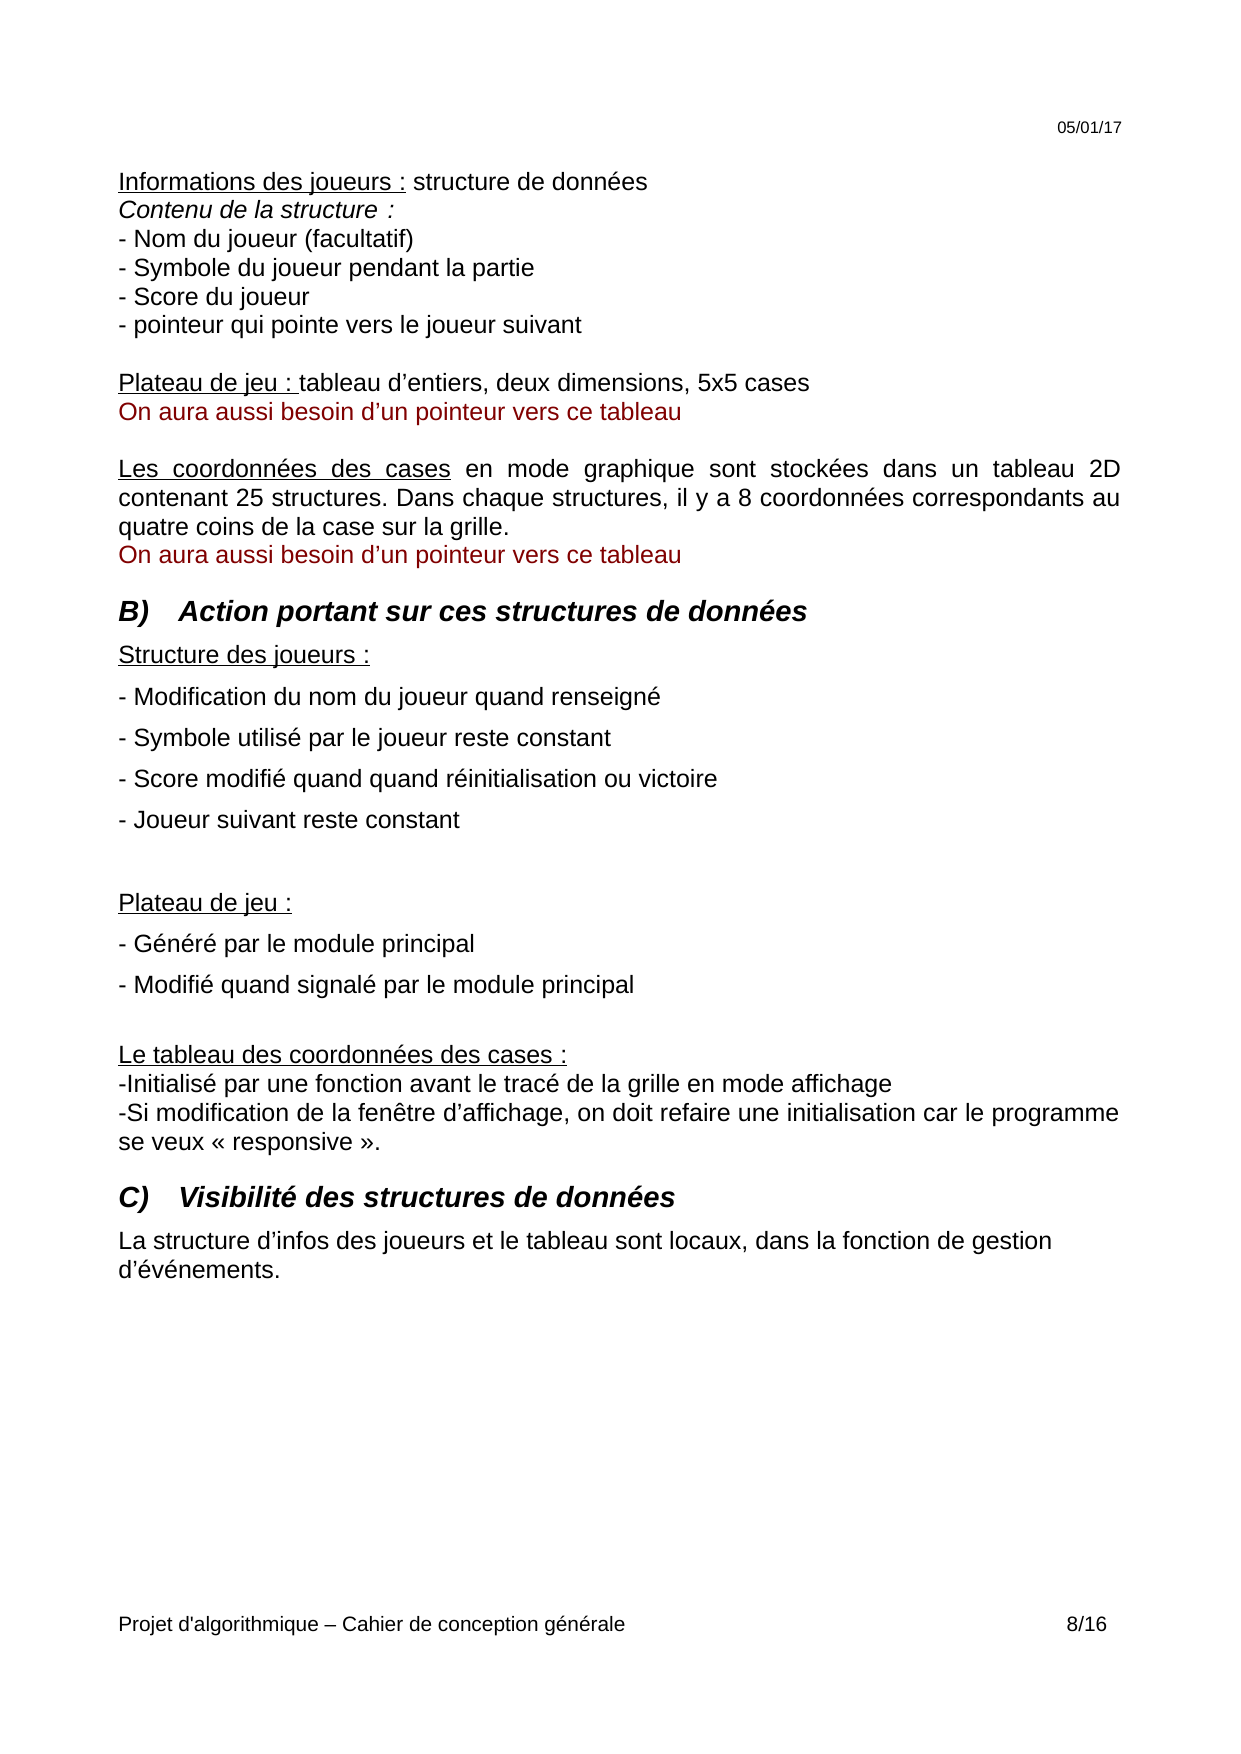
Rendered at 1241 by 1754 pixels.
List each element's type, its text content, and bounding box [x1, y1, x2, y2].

text - Joueur suivant reste constant [118, 805, 1122, 834]
text On aura aussi besoin d’un pointeur vers ce tableau [118, 541, 1122, 569]
text -Si modification de la fenêtre d’affichage, on doit refaire une initialisation car le programme se veux « responsive ». [118, 1098, 1122, 1155]
text Les coordonnées des cases en mode graphique sont stockées dans un tableau 2D contenant 25 structures. Dans chaque structures, il y a 8 coordonnées correspondants au quatre coins de la case sur la grille. [118, 454, 1122, 541]
text On aura aussi besoin d’un pointeur vers ce tableau [118, 397, 1122, 426]
text - pointeur qui pointe vers le joueur suivant [118, 311, 1122, 339]
text - Modification du nom du joueur quand renseigné [118, 682, 1122, 710]
subtitle Visibilité des structures de données [118, 1180, 1122, 1214]
text Informations des joueurs : structure de données [118, 167, 1122, 196]
text - Nom du joueur (facultatif) [118, 224, 1122, 253]
text Plateau de jeu : tableau d’entiers, deux dimensions, 5x5 cases [118, 368, 1122, 397]
text - Score du joueur [118, 282, 1122, 311]
text Le tableau des coordonnées des cases : [118, 1040, 1122, 1069]
text Structure des joueurs : [118, 640, 1122, 669]
text - Symbole du joueur pendant la partie [118, 253, 1122, 282]
text - Symbole utilisé par le joueur reste constant [118, 723, 1122, 752]
text - Modifié quand signalé par le module principal [118, 970, 1122, 999]
text -Initialisé par une fonction avant le tracé de la grille en mode affichage [118, 1069, 1122, 1098]
text Contenu de la structure : [118, 196, 1122, 224]
text Plateau de jeu : [118, 888, 1122, 917]
text - Score modifié quand quand réinitialisation ou victoire [118, 764, 1122, 793]
subtitle Action portant sur ces structures de données [118, 594, 1122, 628]
text La structure d’infos des joueurs et le tableau sont locaux, dans la fonction de gestion d’événements. [118, 1226, 1122, 1284]
text - Généré par le module principal [118, 929, 1122, 958]
